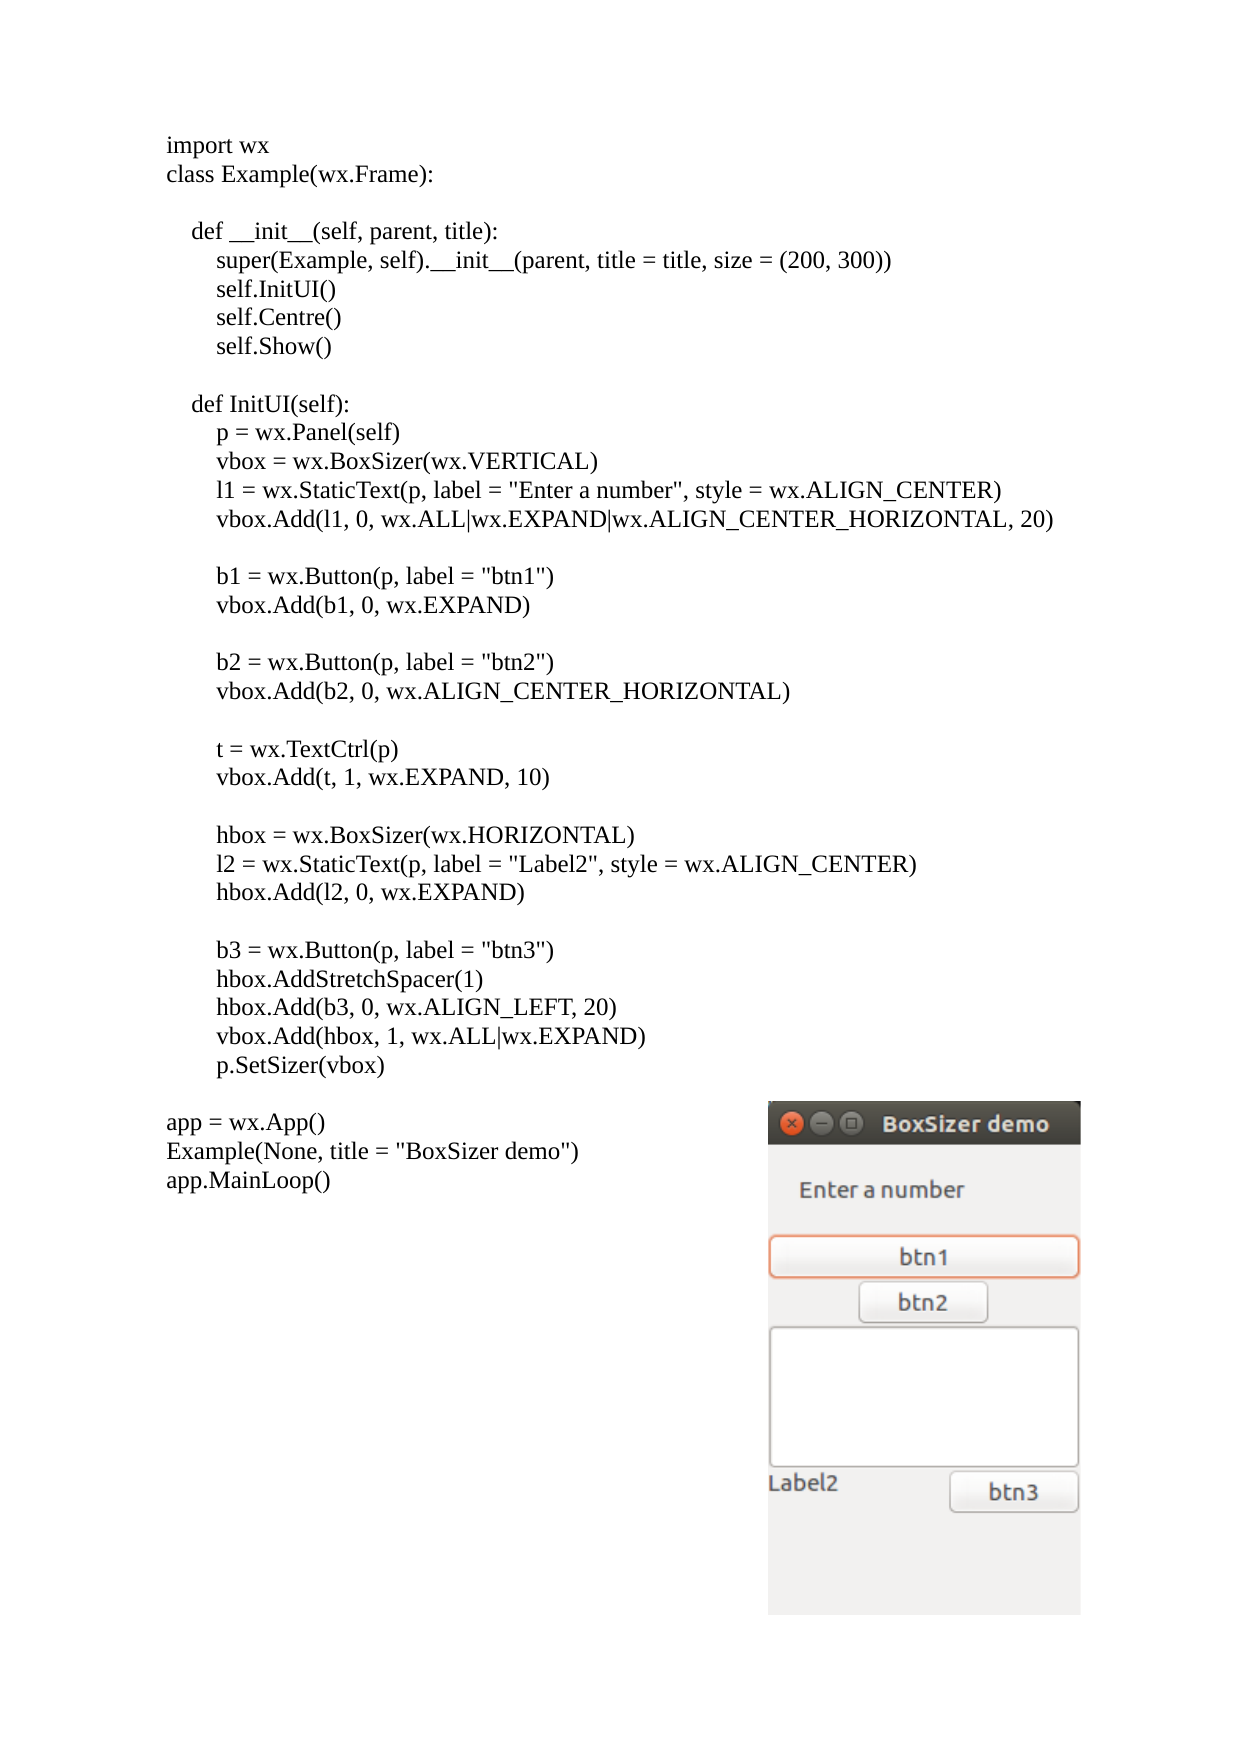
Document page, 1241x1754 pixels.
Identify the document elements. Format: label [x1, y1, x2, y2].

picture [768, 1101, 1081, 1615]
